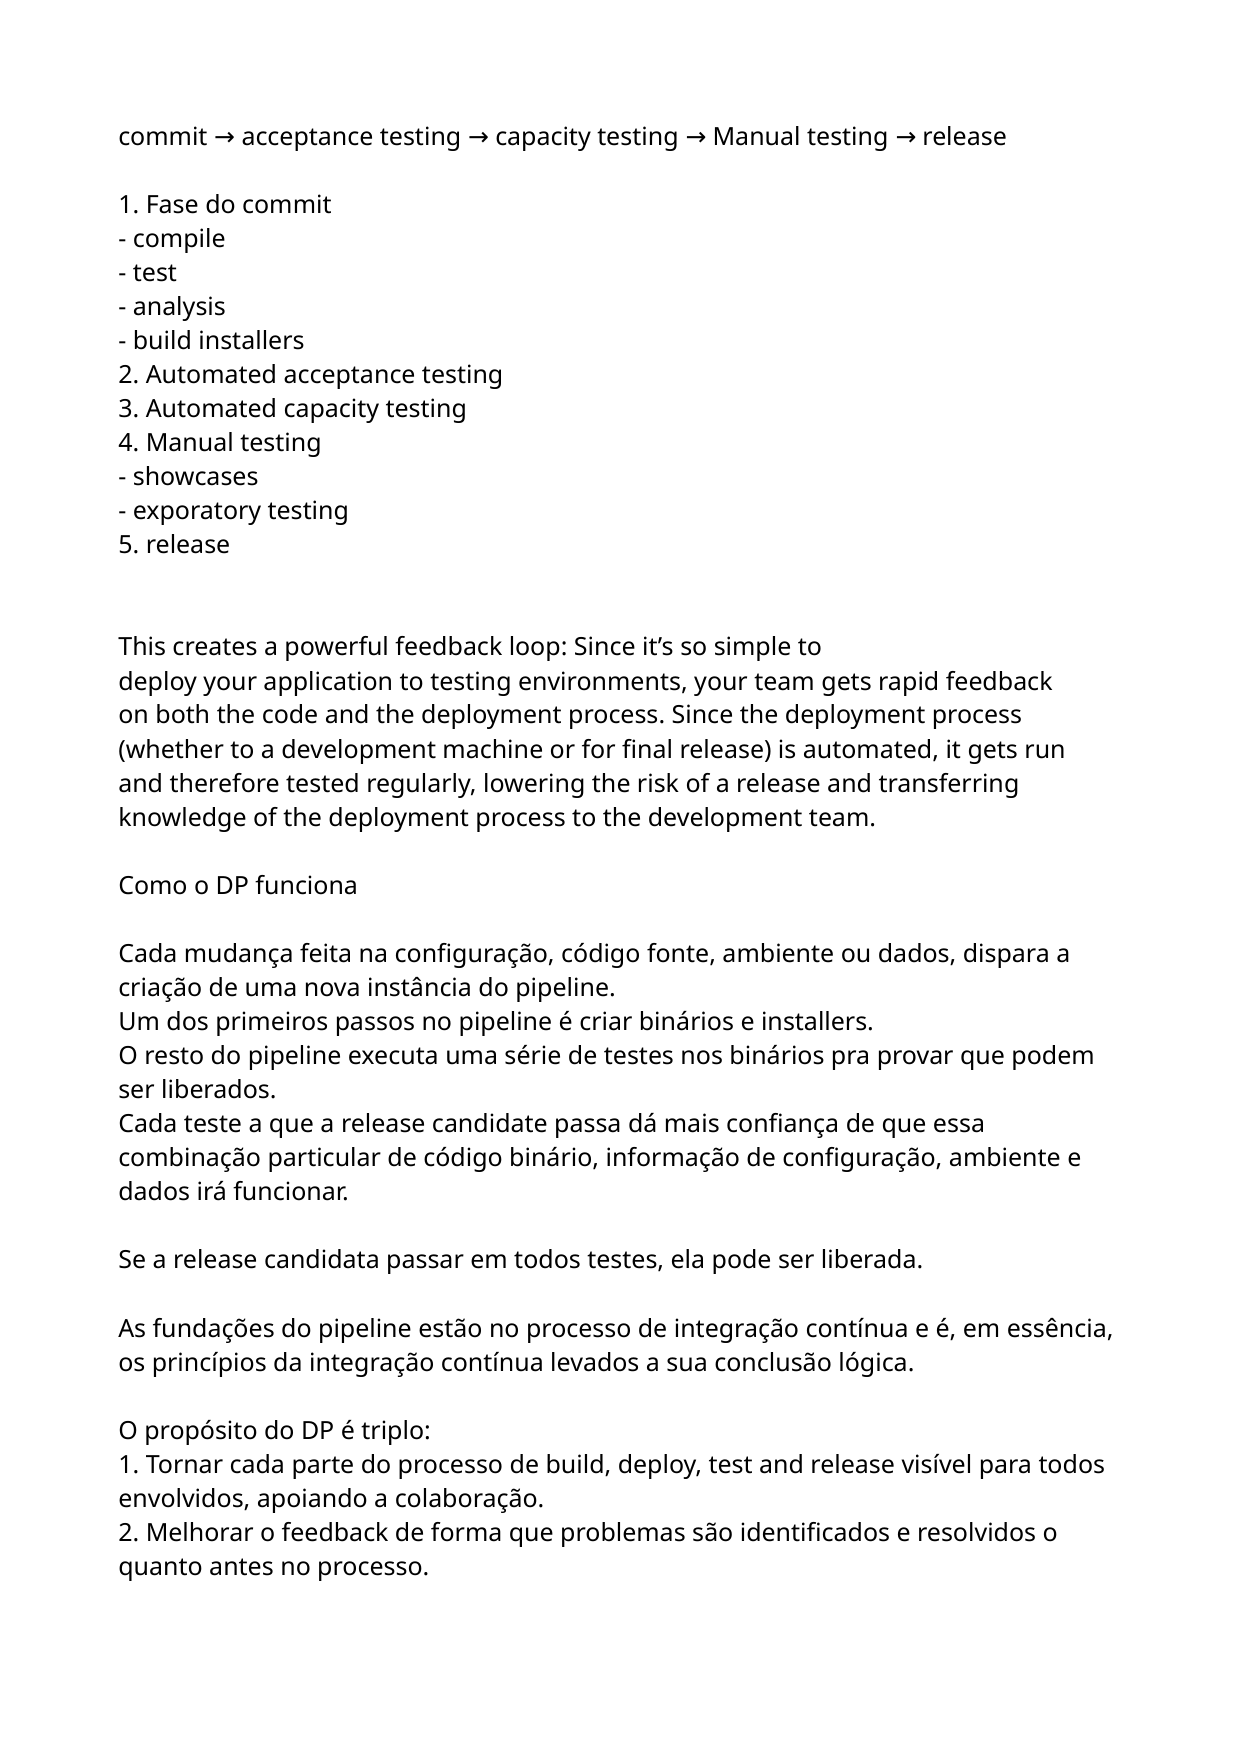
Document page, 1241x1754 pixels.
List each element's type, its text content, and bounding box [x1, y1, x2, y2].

text (whether to a development machine or for final release) is automated, it gets run [118, 731, 1122, 765]
text This creates a powerful feedback loop: Since it’s so simple to [118, 629, 1122, 663]
text - showcases [118, 459, 1122, 493]
text 1. Tornar cada parte do processo de build, deploy, test and release visível para todos envolvidos, apoiando a colaboração. [118, 1447, 1122, 1515]
text O resto do pipeline executa uma série de testes nos binários pra provar que podem ser liberados. [118, 1038, 1122, 1106]
text - analysis [118, 288, 1122, 322]
text 3. Automated capacity testing [118, 391, 1122, 425]
text deploy your application to testing environments, your team gets rapid feedback [118, 663, 1122, 697]
text Um dos primeiros passos no pipeline é criar binários e installers. [118, 1004, 1122, 1038]
text - exporatory testing [118, 493, 1122, 527]
text O propósito do DP é triplo: [118, 1412, 1122, 1447]
text 4. Manual testing [118, 425, 1122, 459]
text As fundações do pipeline estão no processo de integração contínua e é, em essência, os princípios da integração contínua levados a sua conclusão lógica. [118, 1310, 1122, 1378]
text and therefore tested regularly, lowering the risk of a release and transferring [118, 765, 1122, 799]
text 2. Melhorar o feedback de forma que problemas são identificados e resolvidos o quanto antes no processo. [118, 1515, 1122, 1583]
text knowledge of the deployment process to the development team. [118, 799, 1122, 833]
text on both the code and the deployment process. Since the deployment process [118, 697, 1122, 731]
text Como o DP funciona [118, 867, 1122, 902]
text Se a release candidata passar em todos testes, ela pode ser liberada. [118, 1242, 1122, 1276]
text 2. Automated acceptance testing [118, 357, 1122, 391]
text 1. Fase do commit [118, 186, 1122, 220]
text - compile [118, 220, 1122, 254]
text - build installers [118, 322, 1122, 357]
text Cada teste a que a release candidate passa dá mais confiança de que essa combinação particular de código binário, informação de configuração, ambiente e dados irá funcionar. [118, 1106, 1122, 1208]
text Cada mudança feita na configuração, código fonte, ambiente ou dados, dispara a criação de uma nova instância do pipeline. [118, 936, 1122, 1004]
text - test [118, 254, 1122, 288]
text commit → acceptance testing → capacity testing → Manual testing → release [118, 118, 1122, 152]
text 5. release [118, 527, 1122, 561]
